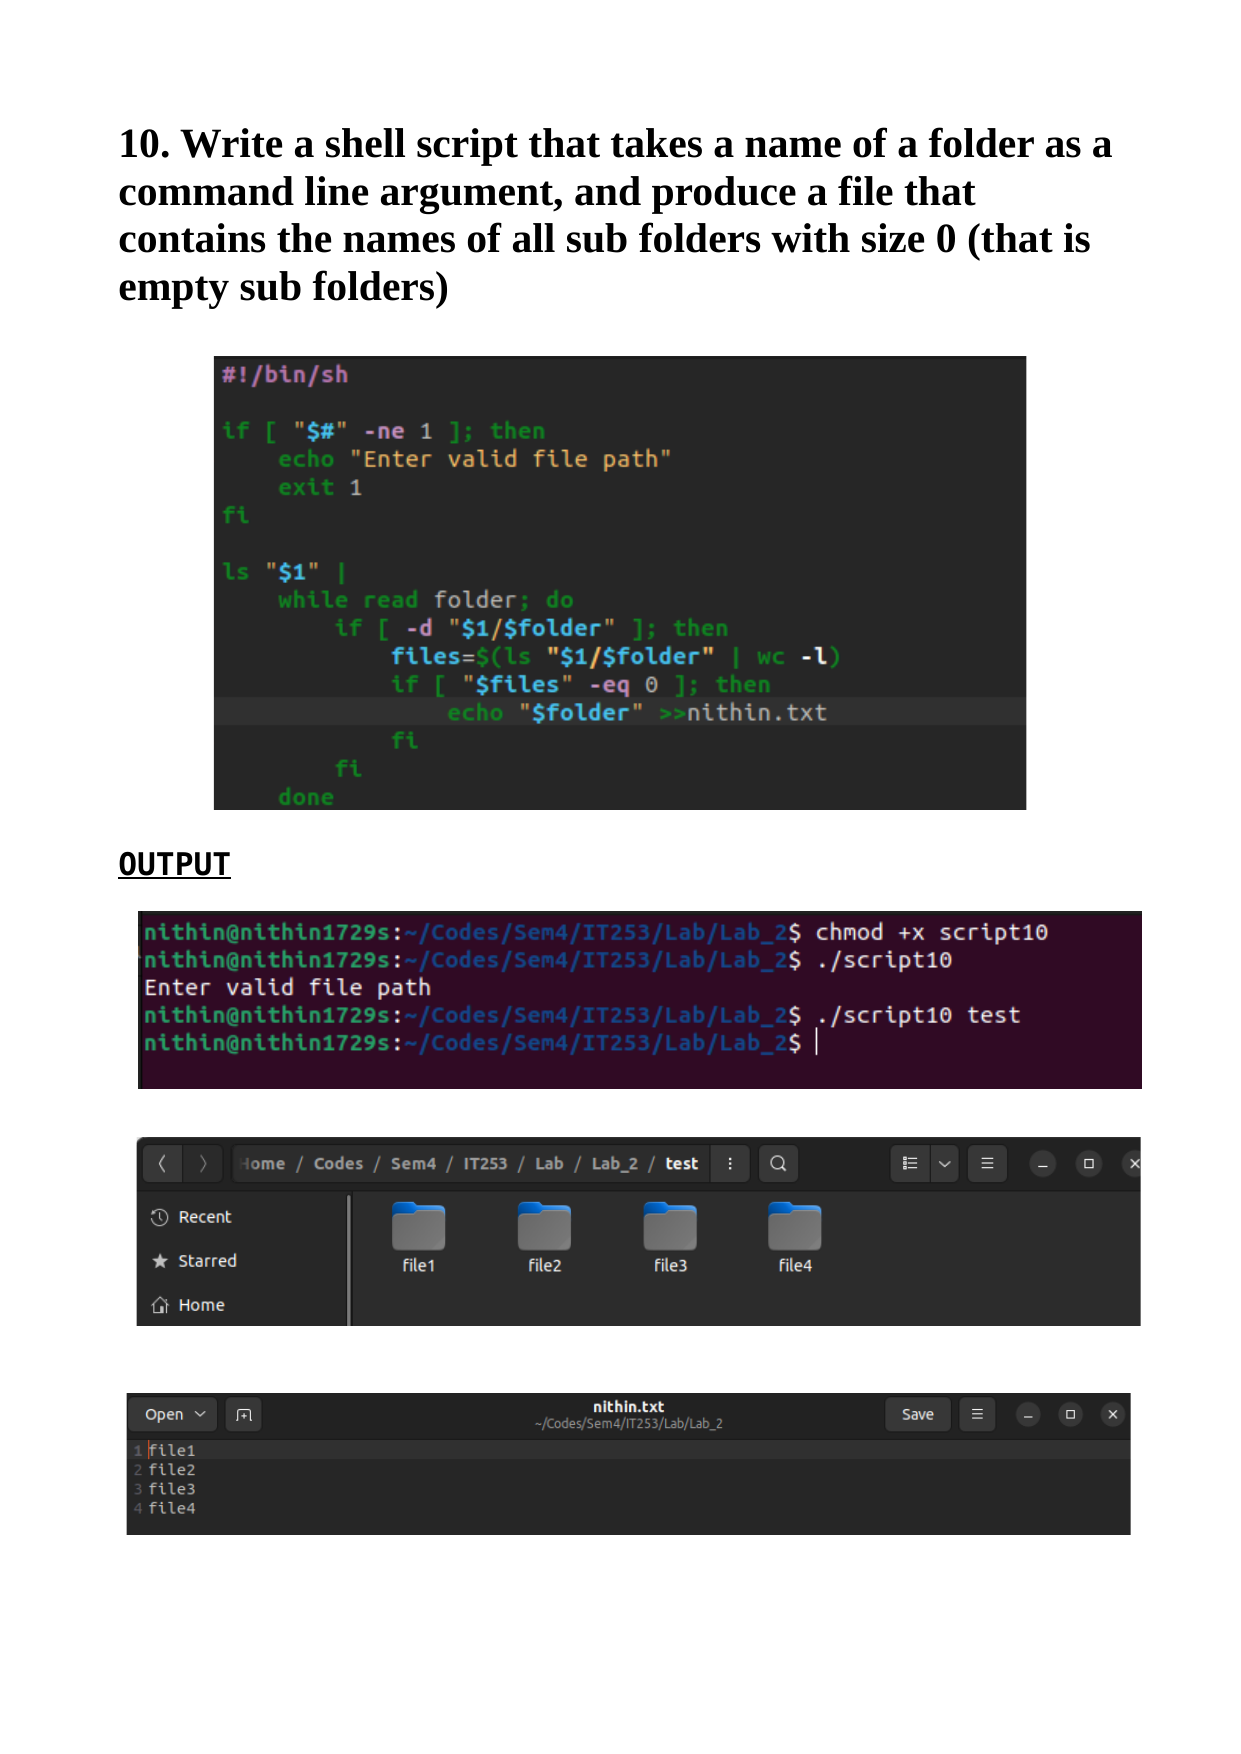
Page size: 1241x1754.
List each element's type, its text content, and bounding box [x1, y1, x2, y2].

picture [138, 911, 1142, 1089]
picture [213, 356, 1027, 810]
text OUTPUT [118, 846, 1122, 883]
picture [136, 1137, 1141, 1326]
picture [126, 1393, 1131, 1535]
text 10. Write a shell script that takes a name of a folder as a command line argument, and produce a file that contains the names of all sub folders with size 0 (that is empty sub folders) [118, 118, 1122, 310]
